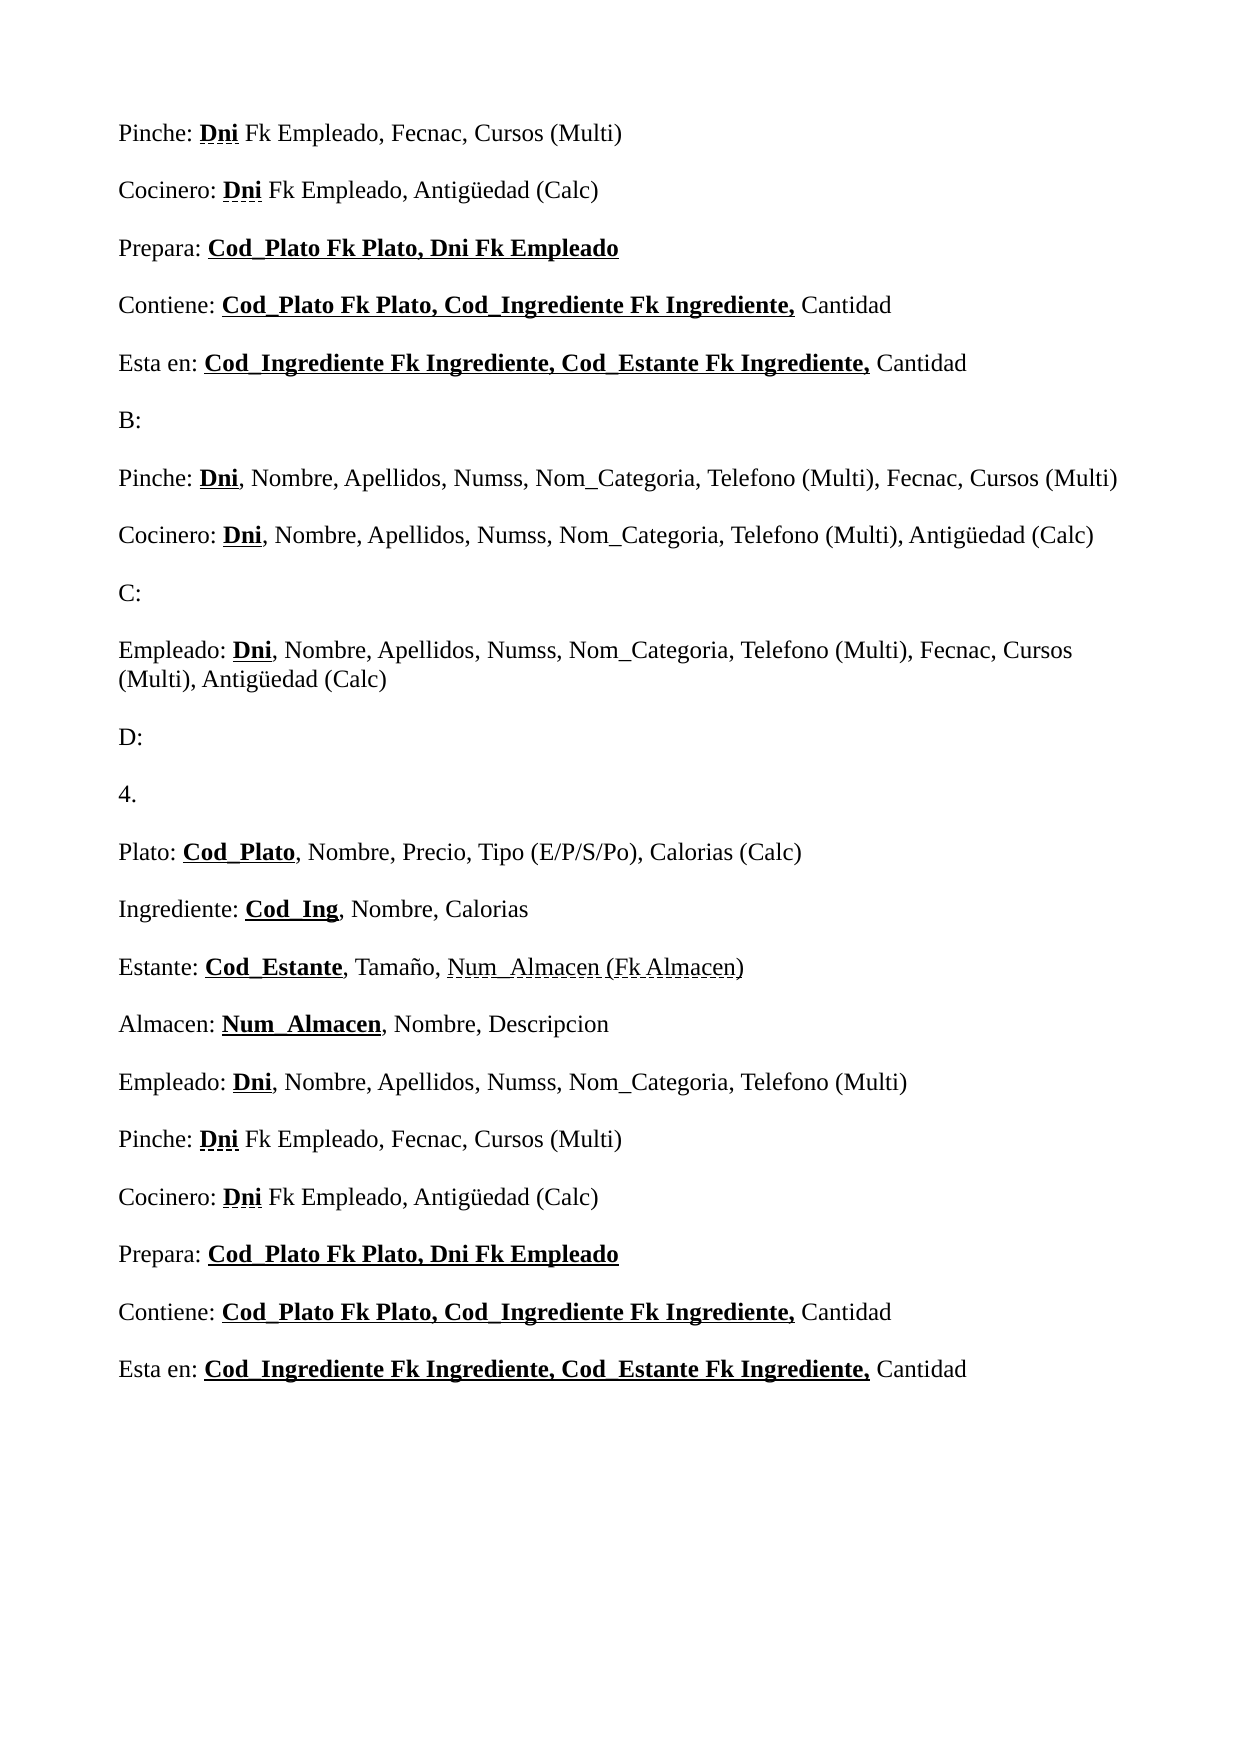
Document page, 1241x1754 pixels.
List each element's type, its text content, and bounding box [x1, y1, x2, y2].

text Cocinero: Dni Fk Empleado, Antigüedad (Calc) [118, 1182, 1122, 1211]
text C: [118, 578, 1122, 607]
text Empleado: Dni, Nombre, Apellidos, Numss, Nom_Categoria, Telefono (Multi), Fecnac, Cursos (Multi), Antigüedad (Calc) [118, 636, 1122, 693]
text Cocinero: Dni, Nombre, Apellidos, Numss, Nom_Categoria, Telefono (Multi), Antigüedad (Calc) [118, 521, 1122, 549]
text Contiene: Cod_Plato Fk Plato, Cod_Ingrediente Fk Ingrediente, Cantidad [118, 1297, 1122, 1326]
text Cocinero: Dni Fk Empleado, Antigüedad (Calc) [118, 176, 1122, 204]
text Pinche: Dni, Nombre, Apellidos, Numss, Nom_Categoria, Telefono (Multi), Fecnac, Cursos (Multi) [118, 463, 1122, 492]
text Prepara: Cod_Plato Fk Plato, Dni Fk Empleado [118, 1239, 1122, 1268]
text Almacen: Num_Almacen, Nombre, Descripcion [118, 1009, 1122, 1038]
text D: [118, 722, 1122, 751]
text B: [118, 406, 1122, 434]
text Empleado: Dni, Nombre, Apellidos, Numss, Nom_Categoria, Telefono (Multi) [118, 1067, 1122, 1096]
text Ingrediente: Cod_Ing, Nombre, Calorias [118, 894, 1122, 923]
text Pinche: Dni Fk Empleado, Fecnac, Cursos (Multi) [118, 1124, 1122, 1153]
text Pinche: Dni Fk Empleado, Fecnac, Cursos (Multi) [118, 118, 1122, 147]
text Prepara: Cod_Plato Fk Plato, Dni Fk Empleado [118, 233, 1122, 262]
text Contiene: Cod_Plato Fk Plato, Cod_Ingrediente Fk Ingrediente, Cantidad [118, 291, 1122, 319]
text Esta en: Cod_Ingrediente Fk Ingrediente, Cod_Estante Fk Ingrediente, Cantidad [118, 348, 1122, 377]
text Esta en: Cod_Ingrediente Fk Ingrediente, Cod_Estante Fk Ingrediente, Cantidad [118, 1354, 1122, 1383]
text Plato: Cod_Plato, Nombre, Precio, Tipo (E/P/S/Po), Calorias (Calc) [118, 837, 1122, 866]
text Estante: Cod_Estante, Tamaño, Num_Almacen (Fk Almacen) [118, 952, 1122, 981]
text 4. [118, 779, 1122, 808]
